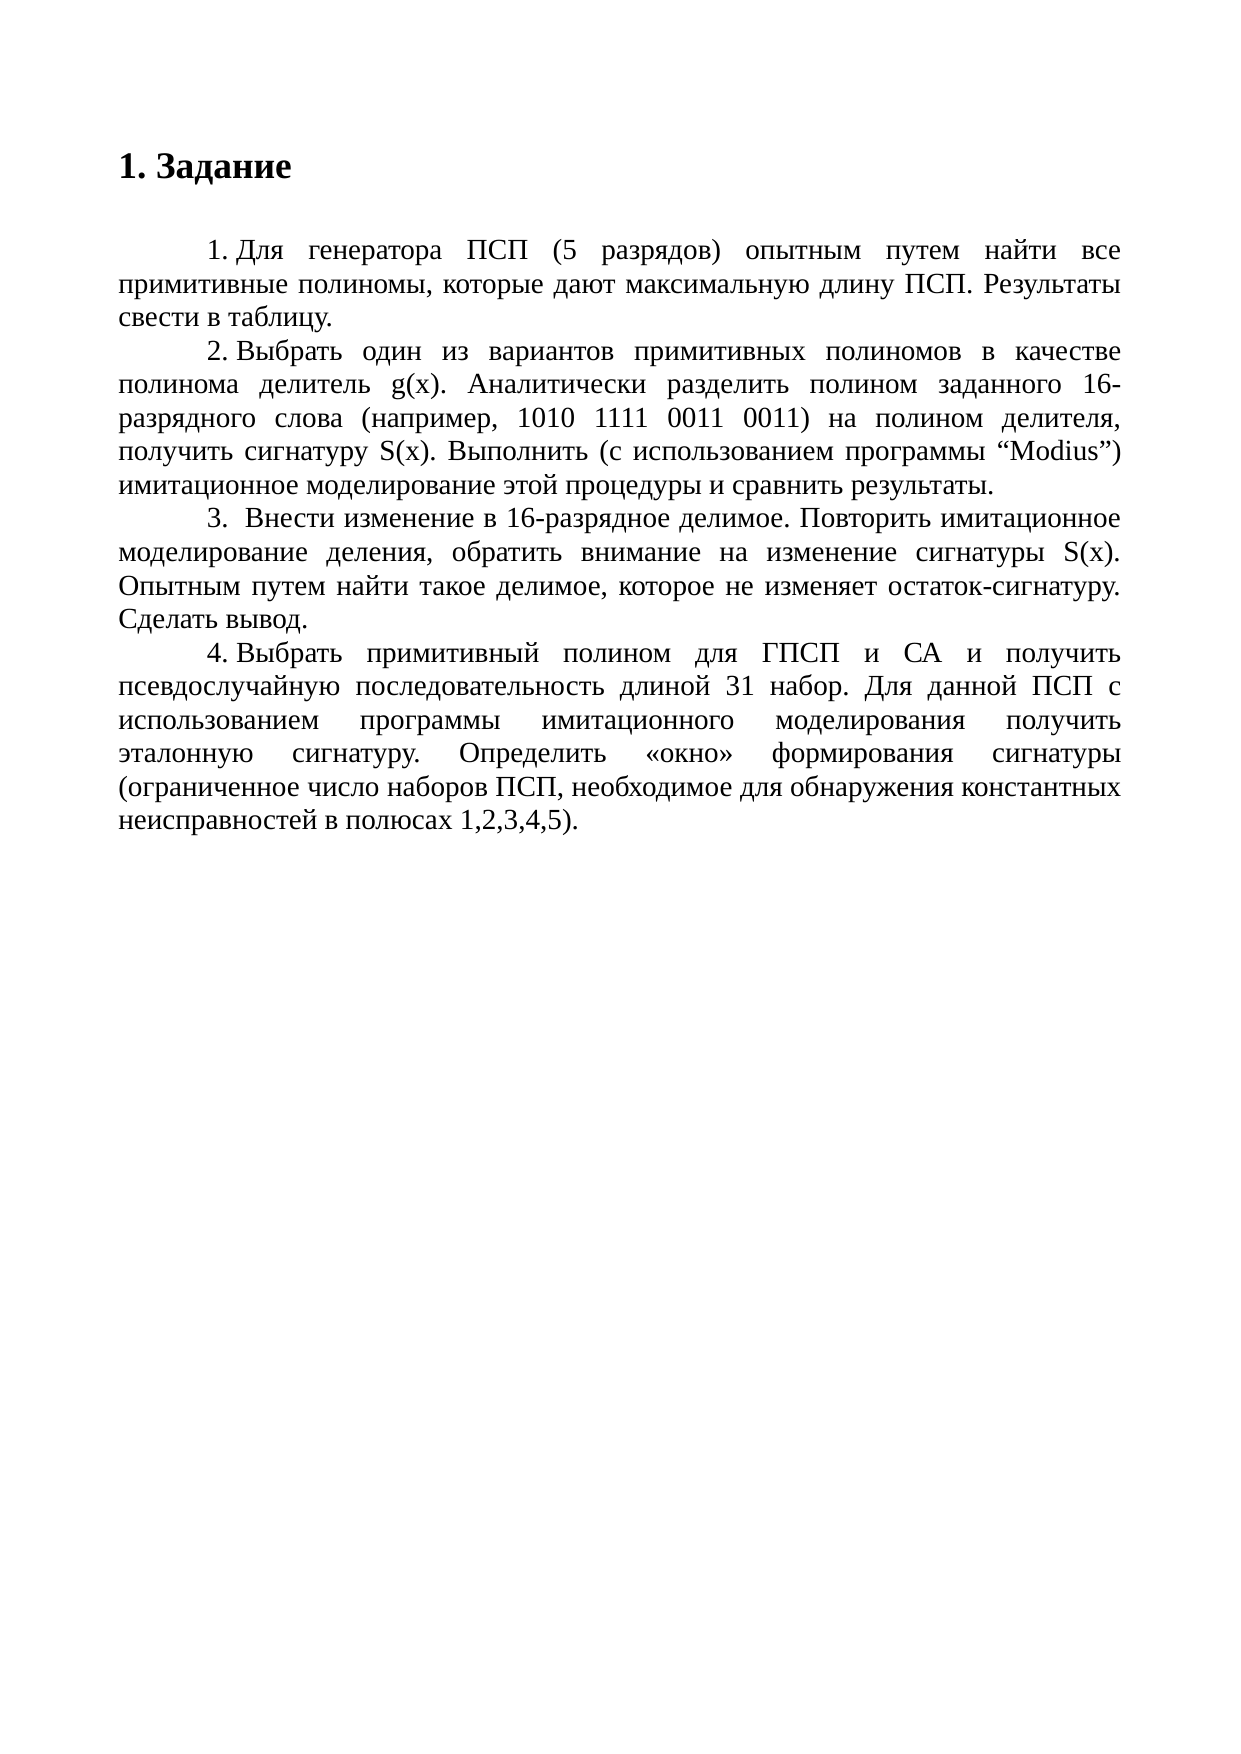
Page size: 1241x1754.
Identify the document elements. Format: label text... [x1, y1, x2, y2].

list Для генератора ПСП (5 разрядов) опытным путем найти все примитивные полиномы, которые дают максимальную длину ПСП. Результаты свести в таблицу. [118, 232, 1122, 333]
list Выбрать один из вариантов примитивных полиномов в качестве полинома делитель g(x). Аналитически разделить полином заданного 16-разрядного слова (например, 1010 1111 0011 0011) на полином делителя, получить сигнатуру S(x). Выполнить (с использованием программы “Modius”) имитационное моделирование этой процедуры и сравнить результаты. [118, 333, 1122, 501]
subtitle 1. Задание [118, 143, 1122, 186]
list Внести изменение в 16-разрядное делимое. Повторить имитационное моделирование деления, обратить внимание на изменение сигнатуры S(x). Опытным путем найти такое делимое, которое не изменяет остаток-сигнатуру. Сделать вывод. [118, 501, 1122, 635]
list Выбрать примитивный полином для ГПСП и СА и получить псевдослучайную последовательность длиной 31 набор. Для данной ПСП с использованием программы имитационного моделирования получить эталонную сигнатуру. Определить «окно» формирования сигнатуры (ограниченное число наборов ПСП, необходимое для обнаружения константных неисправностей в полюсах 1,2,3,4,5). [118, 635, 1122, 836]
